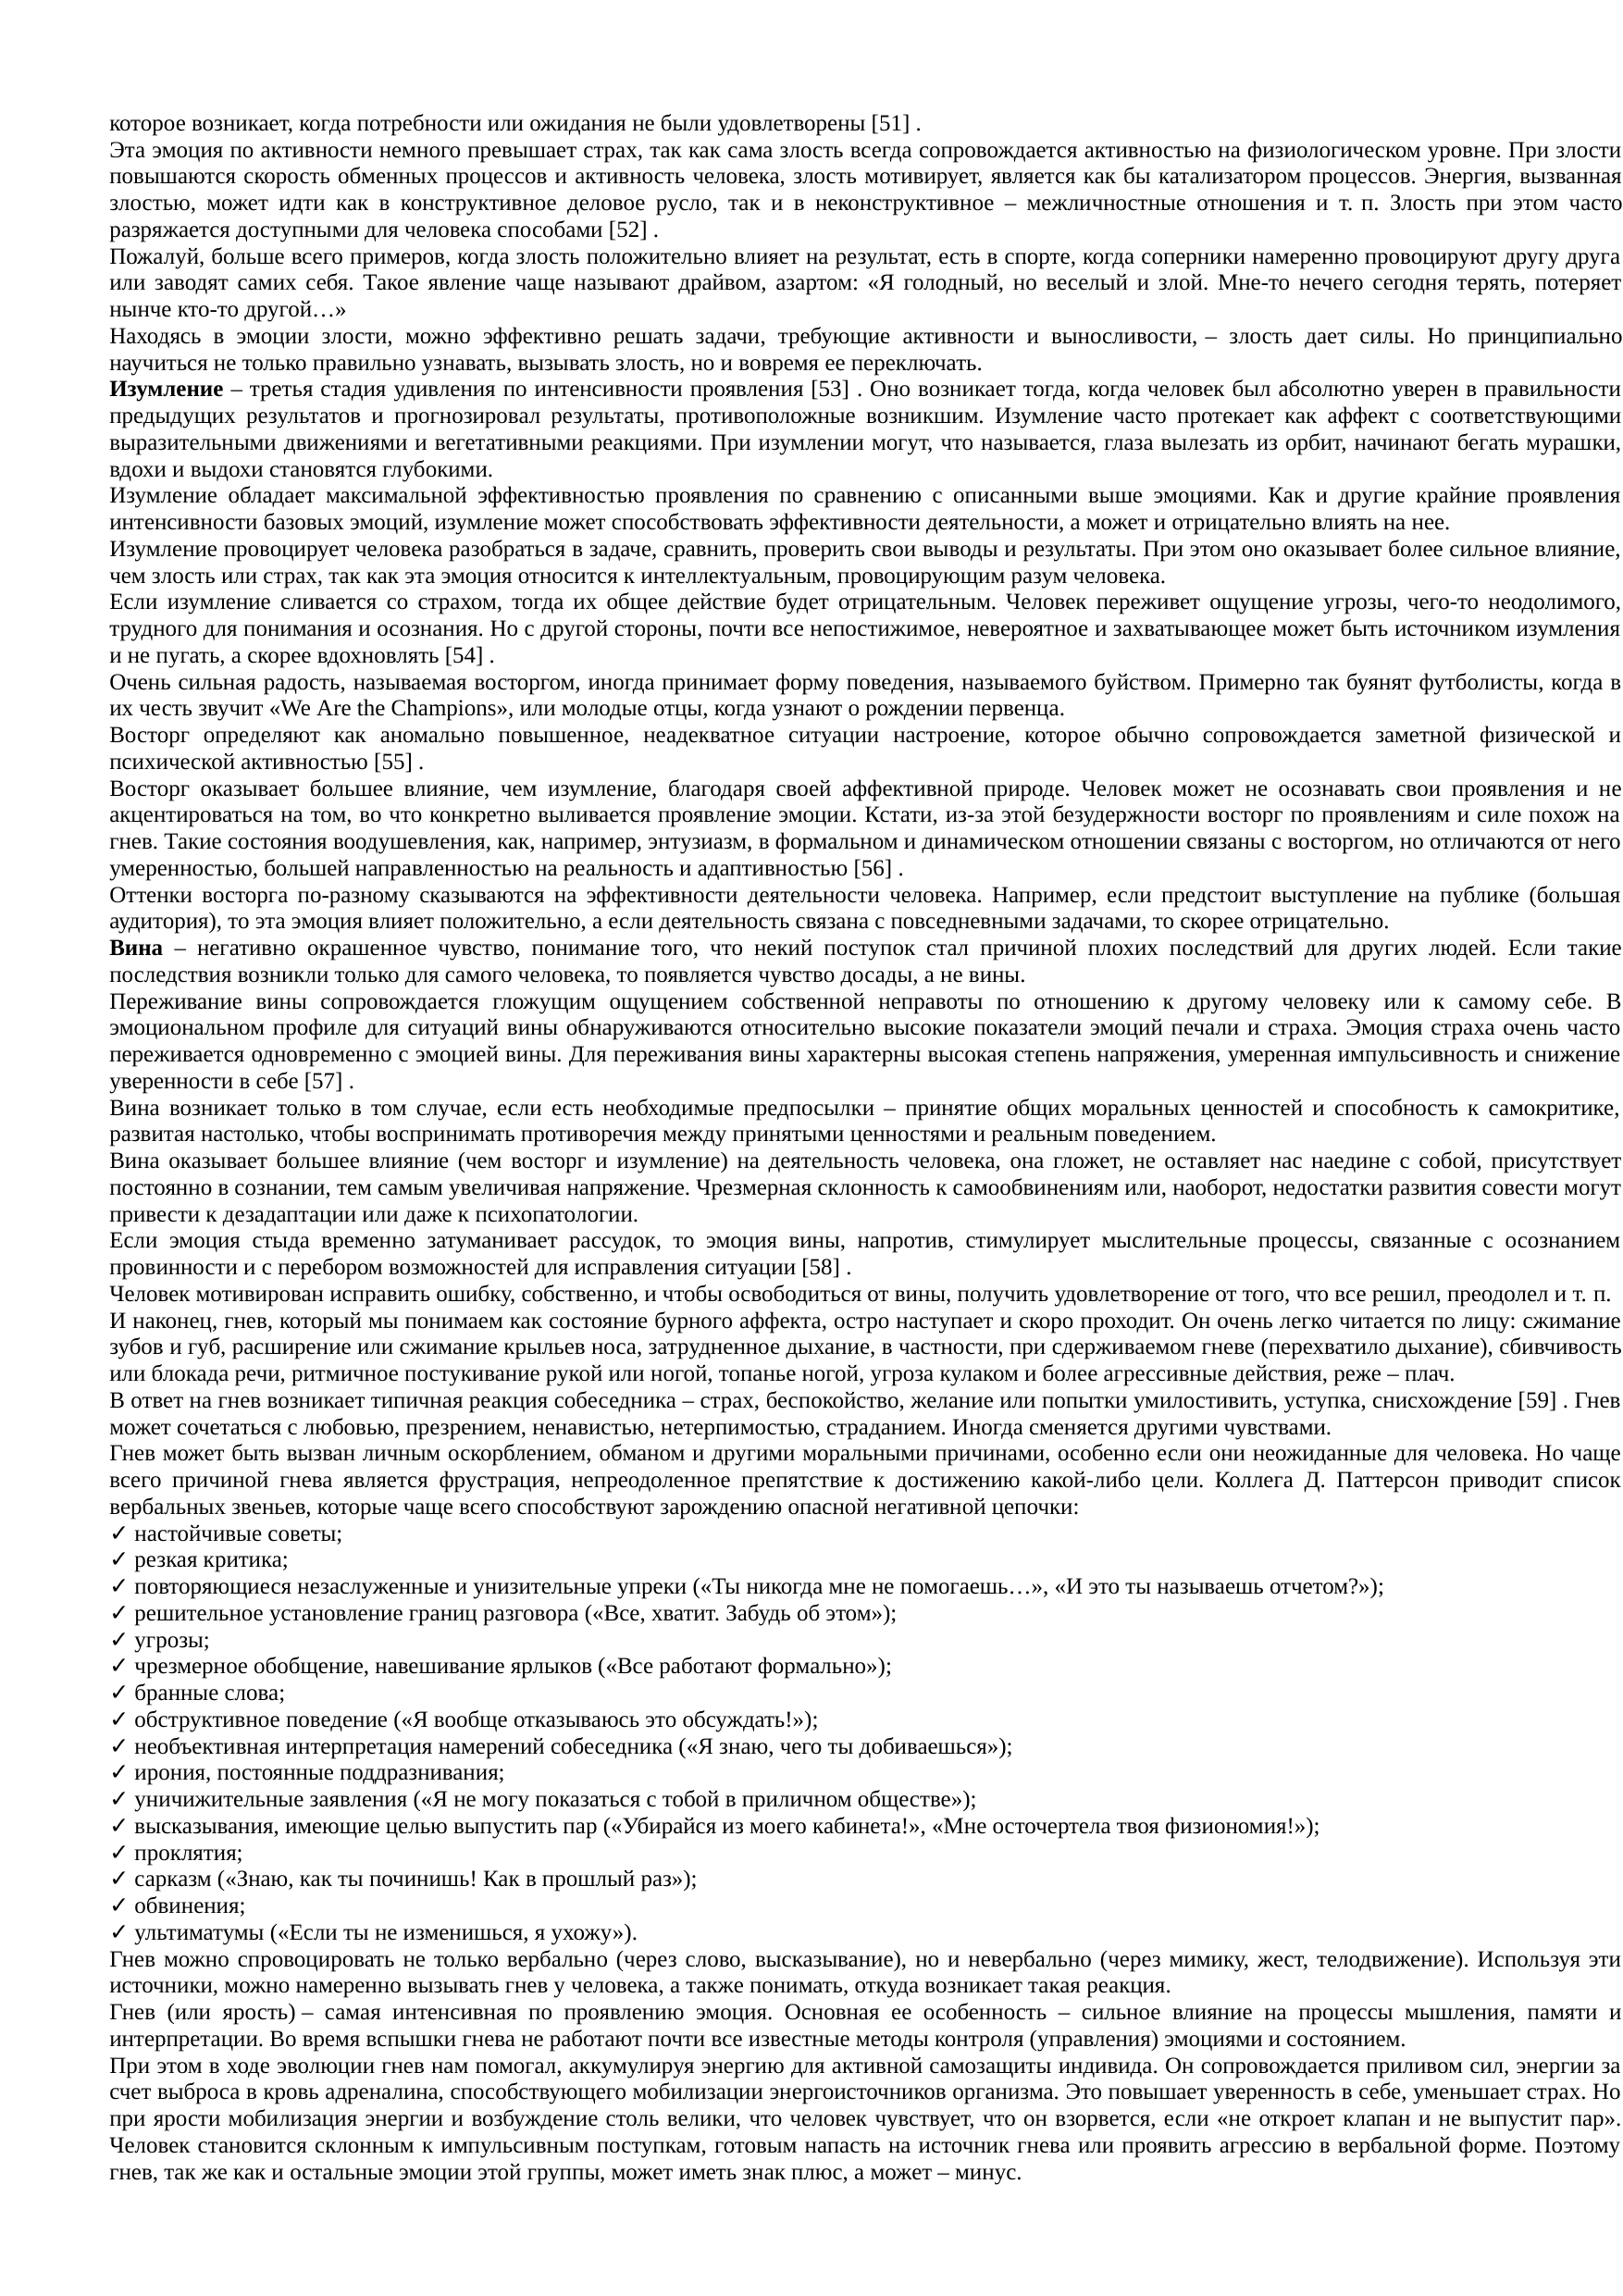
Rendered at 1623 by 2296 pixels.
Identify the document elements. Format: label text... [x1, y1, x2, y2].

text Гнев можно спровоцировать не только вербально (через слово, высказывание), но и невербально (через мимику, жест, телодвижение). Используя эти источники, можно намеренно вызывать гнев у человека, а также понимать, откуда возникает такая реакция. [109, 1945, 1623, 1998]
text Эта эмоция по активности немного превышает страх, так как сама злость всегда сопровождается активностью на физиологическом уровне. При злости повышаются скорость обменных процессов и активность человека, злость мотивирует, является как бы катализатором процессов. Энергия, вызванная злостью, может идти как в конструктивное деловое русло, так и в неконструктивное – межличностные отношения и т. п. Злость при этом часто разряжается доступными для человека способами [52] . [109, 136, 1623, 242]
text Вина оказывает большее влияние (чем восторг и изумление) на деятельность человека, она гложет, не оставляет нас наедине с собой, присутствует постоянно в сознании, тем самым увеличивая напряжение. Чрезмерная склонность к самообвинениям или, наоборот, недостатки развития совести могут привести к дезадаптации или даже к психопатологии. [109, 1147, 1623, 1227]
text Пожалуй, больше всего примеров, когда злость положительно влияет на результат, есть в спорте, когда соперники намеренно провоцируют другу друга или заводят самих себя. Такое явление чаще называют драйвом, азартом: «Я голодный, но веселый и злой. Мне-то нечего сегодня терять, потеряет нынче кто-то другой…» [109, 242, 1623, 322]
text Гнев (или ярость) – самая интенсивная по проявлению эмоция. Основная ее особенность – сильное влияние на процессы мышления, памяти и интерпретации. Во время вспышки гнева не работают почти все известные методы контроля (управления) эмоциями и состоянием. [109, 1998, 1623, 2052]
text Вина – негативно окрашенное чувство, понимание того, что некий поступок стал причиной плохих последствий для других людей. Если такие последствия возникли только для самого человека, то появляется чувство досады, а не вины. [109, 934, 1623, 987]
text Переживание вины сопровождается гложущим ощущением собственной неправоты по отношению к другому человеку или к самому себе. В эмоциональном профиле для ситуаций вины обнаруживаются относительно высокие показатели эмоций печали и страха. Эмоция страха очень часто переживается одновременно с эмоцией вины. Для переживания вины характерны высокая степень напряжения, умеренная импульсивность и снижение уверенности в себе [57] . [109, 987, 1623, 1094]
text Человек мотивирован исправить ошибку, собственно, и чтобы освободиться от вины, получить удовлетворение от того, что все решил, преодолел и т. п. [109, 1280, 1623, 1307]
text Оттенки восторга по-разному сказываются на эффективности деятельности человека. Например, если предстоит выступление на публике (большая аудитория), то эта эмоция влияет положительно, а если деятельность связана с повседневными задачами, то скорее отрицательно. [109, 881, 1623, 934]
text ✓ ультиматумы («Если ты не изменишься, я ухожу»). [109, 1918, 1623, 1945]
text ✓ обструктивное поведение («Я вообще отказываюсь это обсуждать!»); [109, 1706, 1623, 1732]
text В ответ на гнев возникает типичная реакция собеседника – страх, беспокойство, желание или попытки умилостивить, уступка, снисхождение [59] . Гнев может сочетаться с любовью, презрением, ненавистью, нетерпимостью, страданием. Иногда сменяется другими чувствами. [109, 1386, 1623, 1440]
text ✓ повторяющиеся незаслуженные и унизительные упреки («Ты никогда мне не помогаешь…», «И это ты называешь отчетом?»); [109, 1572, 1623, 1599]
text ✓ проклятия; [109, 1839, 1623, 1866]
text Находясь в эмоции злости, можно эффективно решать задачи, требующие активности и выносливости, – злость дает силы. Но принципиально научиться не только правильно узнавать, вызывать злость, но и вовремя ее переключать. [109, 322, 1623, 376]
text Изумление обладает максимальной эффективностью проявления по сравнению с описанными выше эмоциями. Как и другие крайние проявления интенсивности базовых эмоций, изумление может способствовать эффективности деятельности, а может и отрицательно влиять на нее. [109, 482, 1623, 535]
text Очень сильная радость, называемая восторгом, иногда принимает форму поведения, называемого буйством. Примерно так буянят футболисты, когда в их честь звучит «We Аre the Champions», или молодые отцы, когда узнают о рождении первенца. [109, 668, 1623, 721]
text ✓ решительное установление границ разговора («Все, хватит. Забудь об этом»); [109, 1599, 1623, 1626]
text ✓ угрозы; [109, 1626, 1623, 1653]
text ✓ настойчивые советы; [109, 1520, 1623, 1546]
text Изумление провоцирует человека разобраться в задаче, сравнить, проверить свои выводы и результаты. При этом оно оказывает более сильное влияние, чем злость или страх, так как эта эмоция относится к интеллектуальным, провоцирующим разум человека. [109, 535, 1623, 589]
text ✓ обвинения; [109, 1892, 1623, 1918]
text ✓ ирония, постоянные поддразнивания; [109, 1759, 1623, 1785]
text Гнев может быть вызван личным оскорблением, обманом и другими моральными причинами, особенно если они неожиданные для человека. Но чаще всего причиной гнева является фрустрация, непреодоленное препятствие к достижению какой-либо цели. Коллега Д. Паттерсон приводит список вербальных звеньев, которые чаще всего способствуют зарождению опасной негативной цепочки: [109, 1440, 1623, 1520]
text Изумление – третья стадия удивления по интенсивности проявления [53] . Оно возникает тогда, когда человек был абсолютно уверен в правильности предыдущих результатов и прогнозировал результаты, противоположные возникшим. Изумление часто протекает как аффект с соответствующими выразительными движениями и вегетативными реакциями. При изумлении могут, что называется, глаза вылезать из орбит, начинают бегать мурашки, вдохи и выдохи становятся глубокими. [109, 376, 1623, 482]
text Восторг оказывает большее влияние, чем изумление, благодаря своей аффективной природе. Человек может не осознавать свои проявления и не акцентироваться на том, во что конкретно выливается проявление эмоции. Кстати, из-за этой безудержности восторг по проявлениям и силе похож на гнев. Такие состояния воодушевления, как, например, энтузиазм, в формальном и динамическом отношении связаны с восторгом, но отличаются от него умеренностью, большей направленностью на реальность и адаптивностью [56] . [109, 775, 1623, 881]
text ✓ сарказм («Знаю, как ты починишь! Как в прошлый раз»); [109, 1866, 1623, 1892]
text Восторг определяют как аномально повышенное, неадекватное ситуации настроение, которое обычно сопровождается заметной физической и психической активностью [55] . [109, 721, 1623, 775]
text ✓ высказывания, имеющие целью выпустить пар («Убирайся из моего кабинета!», «Мне осточертела твоя физиономия!»); [109, 1812, 1623, 1839]
text Если изумление сливается со страхом, тогда их общее действие будет отрицательным. Человек переживет ощущение угрозы, чего-то неодолимого, трудного для понимания и осознания. Но с другой стороны, почти все непостижимое, невероятное и захватывающее может быть источником изумления и не пугать, а скорее вдохновлять [54] . [109, 589, 1623, 668]
text ✓ необъективная интерпретация намерений собеседника («Я знаю, чего ты добиваешься»); [109, 1732, 1623, 1759]
text ✓ уничижительные заявления («Я не могу показаться с тобой в приличном обществе»); [109, 1785, 1623, 1812]
text ✓ резкая критика; [109, 1546, 1623, 1572]
text которое возникает, когда потребности или ожидания не были удовлетворены [51] . [109, 109, 1623, 136]
text И наконец, гнев, который мы понимаем как состояние бурного аффекта, остро наступает и скоро проходит. Он очень легко читается по лицу: сжимание зубов и губ, расширение или сжимание крыльев носа, затрудненное дыхание, в частности, при сдерживаемом гневе (перехватило дыхание), сбивчивость или блокада речи, ритмичное постукивание рукой или ногой, топанье ногой, угроза кулаком и более агрессивные действия, реже – плач. [109, 1307, 1623, 1386]
text Если эмоция стыда временно затуманивает рассудок, то эмоция вины, напротив, стимулирует мыслительные процессы, связанные с осознанием провинности и с перебором возможностей для исправления ситуации [58] . [109, 1227, 1623, 1280]
text ✓ бранные слова; [109, 1679, 1623, 1706]
text При этом в ходе эволюции гнев нам помогал, аккумулируя энергию для активной самозащиты индивида. Он сопровождается приливом сил, энергии за счет выброса в кровь адреналина, способствующего мобилизации энергоисточников организма. Это повышает уверенность в себе, уменьшает страх. Но при ярости мобилизация энергии и возбуждение столь велики, что человек чувствует, что он взорвется, если «не откроет клапан и не выпустит пар». Человек становится склонным к импульсивным поступкам, готовым напасть на источник гнева или проявить агрессию в вербальной форме. Поэтому гнев, так же как и остальные эмоции этой группы, может иметь знак плюс, а может – минус. [109, 2052, 1623, 2185]
text Вина возникает только в том случае, если есть необходимые предпосылки – принятие общих моральных ценностей и способность к самокритике, развитая настолько, чтобы воспринимать противоречия между принятыми ценностями и реальным поведением. [109, 1094, 1623, 1147]
text ✓ чрезмерное обобщение, навешивание ярлыков («Все работают формально»); [109, 1653, 1623, 1679]
